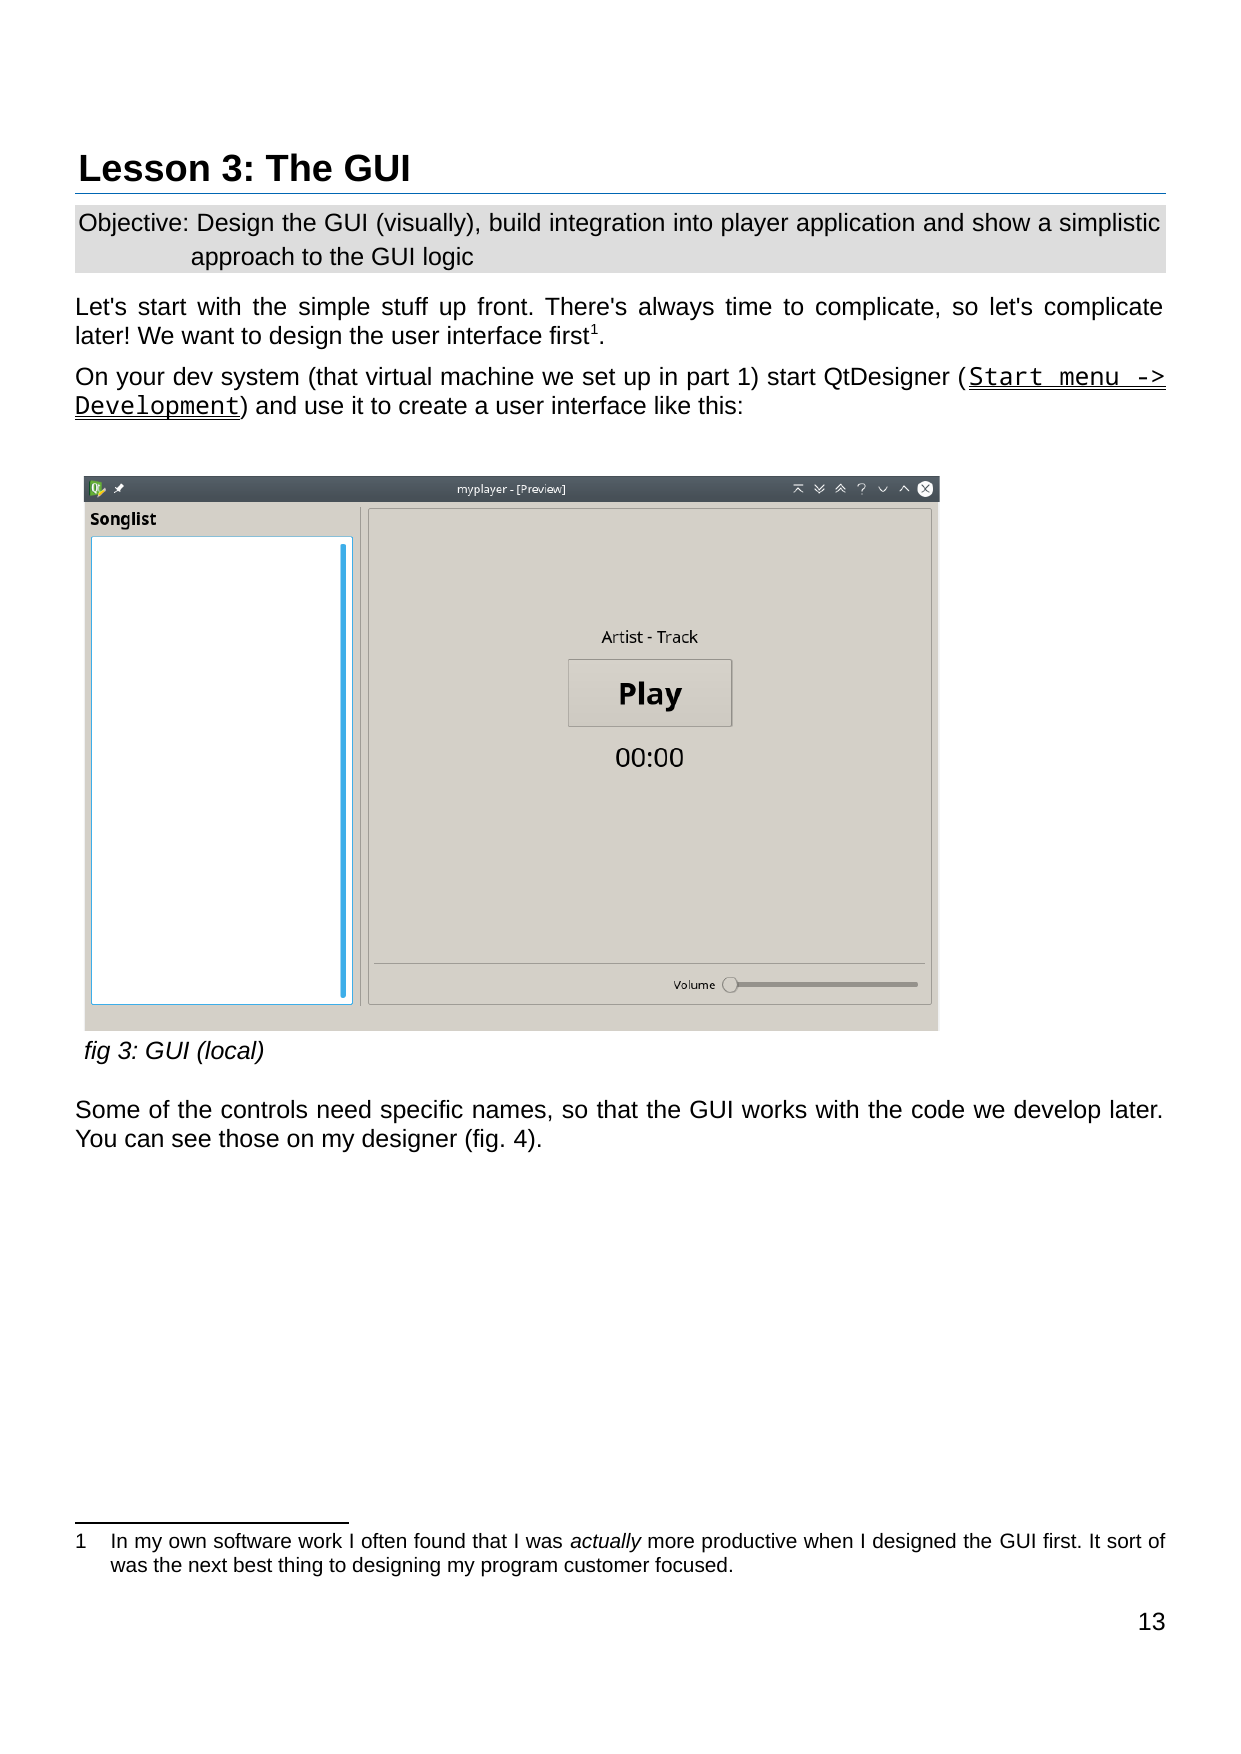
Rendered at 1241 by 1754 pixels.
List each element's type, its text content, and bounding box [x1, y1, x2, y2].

text Some of the controls need specific names, so that the GUI works with the code we develop later. You can see those on my designer (fig. 4). [75, 432, 1166, 1152]
picture [83, 476, 940, 1031]
subtitle Lesson 3: The GUI [75, 143, 1166, 193]
text fig 3: GUI (local) [84, 1031, 940, 1065]
text In my own software work I often found that I was actually more productive when I designed the GUI first. It sort of was the next best thing to designing my program customer focused. [75, 1529, 1166, 1577]
text On your dev system (that virtual machine we set up in part 1) start QtDesigner (Start menu -> Development) and use it to create a user interface like this: [75, 362, 1166, 421]
text Let's start with the simple stuff up front. There's always time to complicate, so let's complicate later! We want to design the user interface first. [75, 292, 1166, 349]
text Objective: Design the GUI (visually), build integration into player application and show a simplistic approach to the GUI logic [75, 205, 1166, 273]
